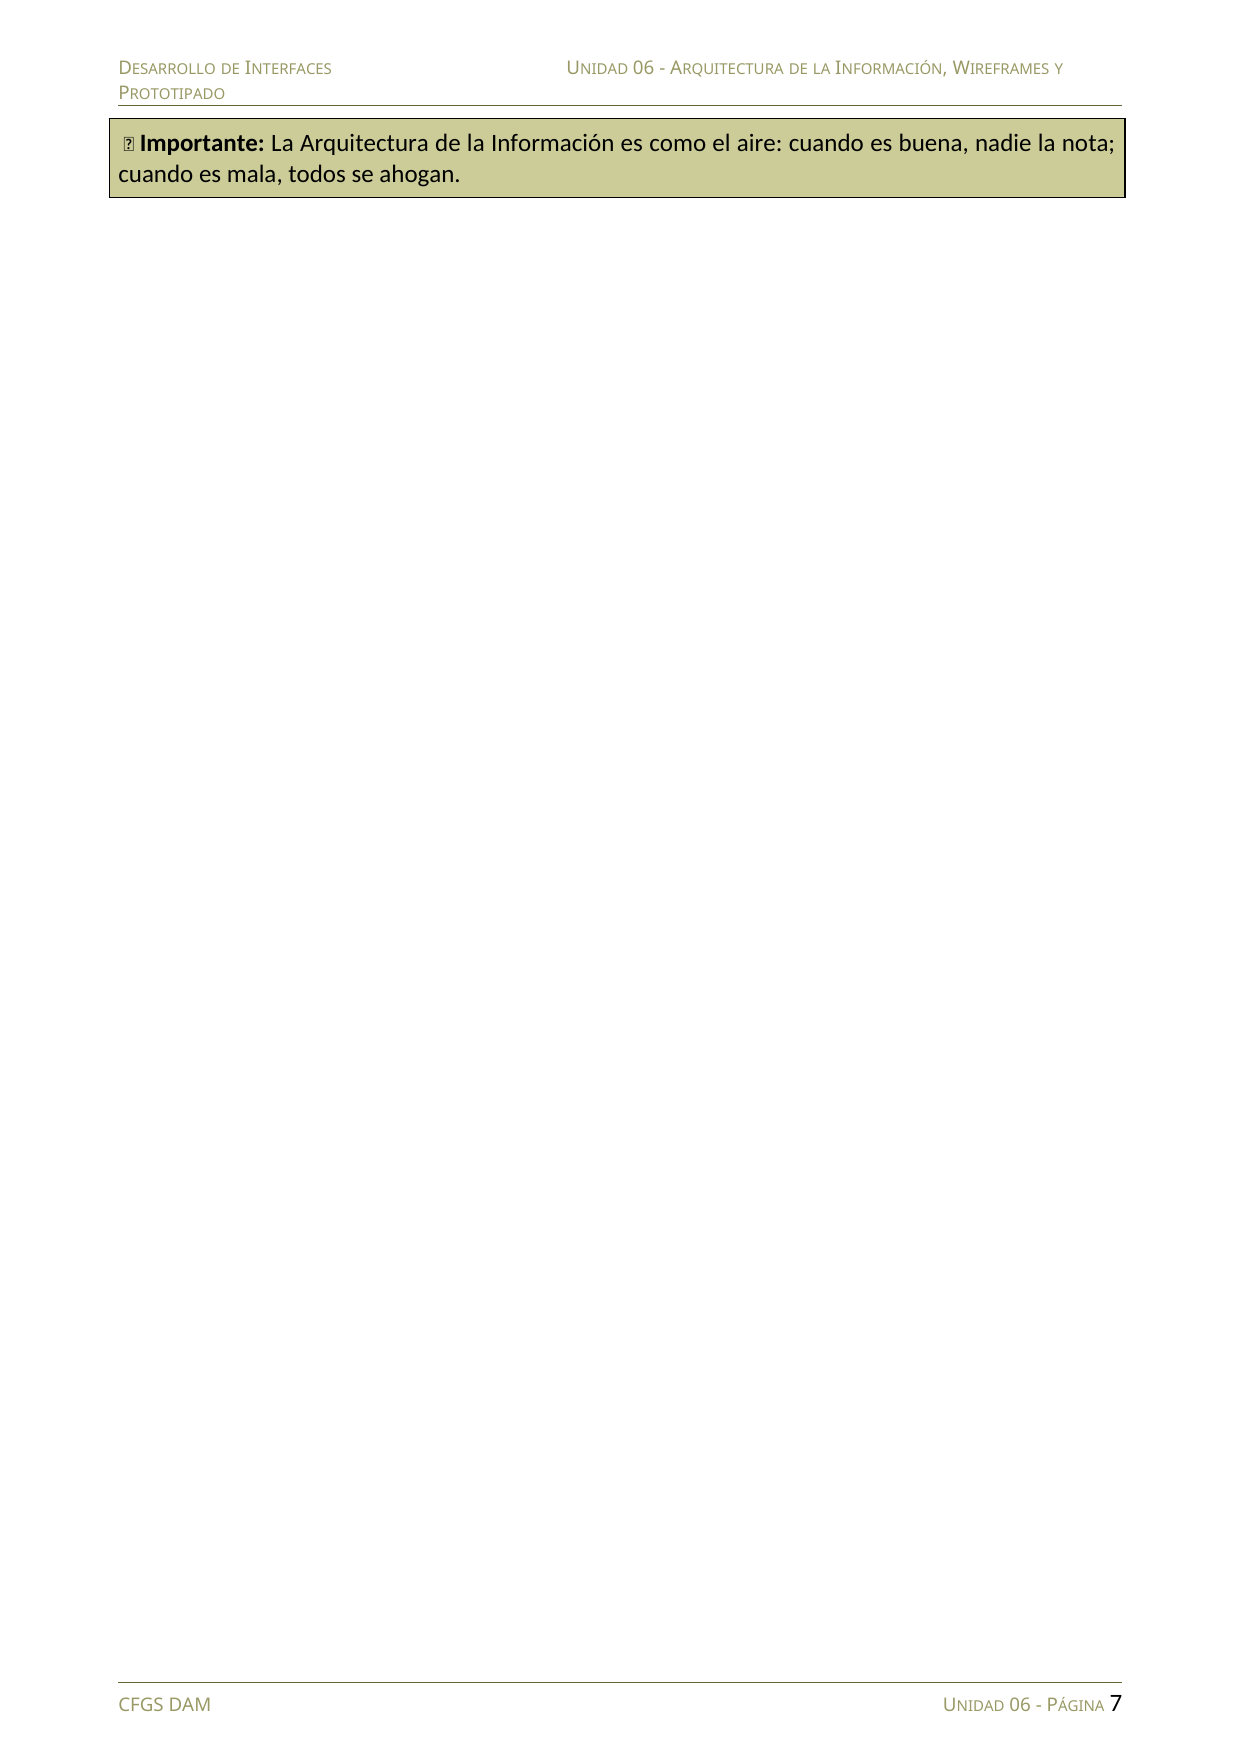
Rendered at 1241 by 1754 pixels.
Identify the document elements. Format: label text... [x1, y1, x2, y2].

text 📖 Importante: La Arquitectura de la Información es como el aire: cuando es buena, nadie la nota; cuando es mala, todos se ahogan. [110, 119, 1124, 197]
